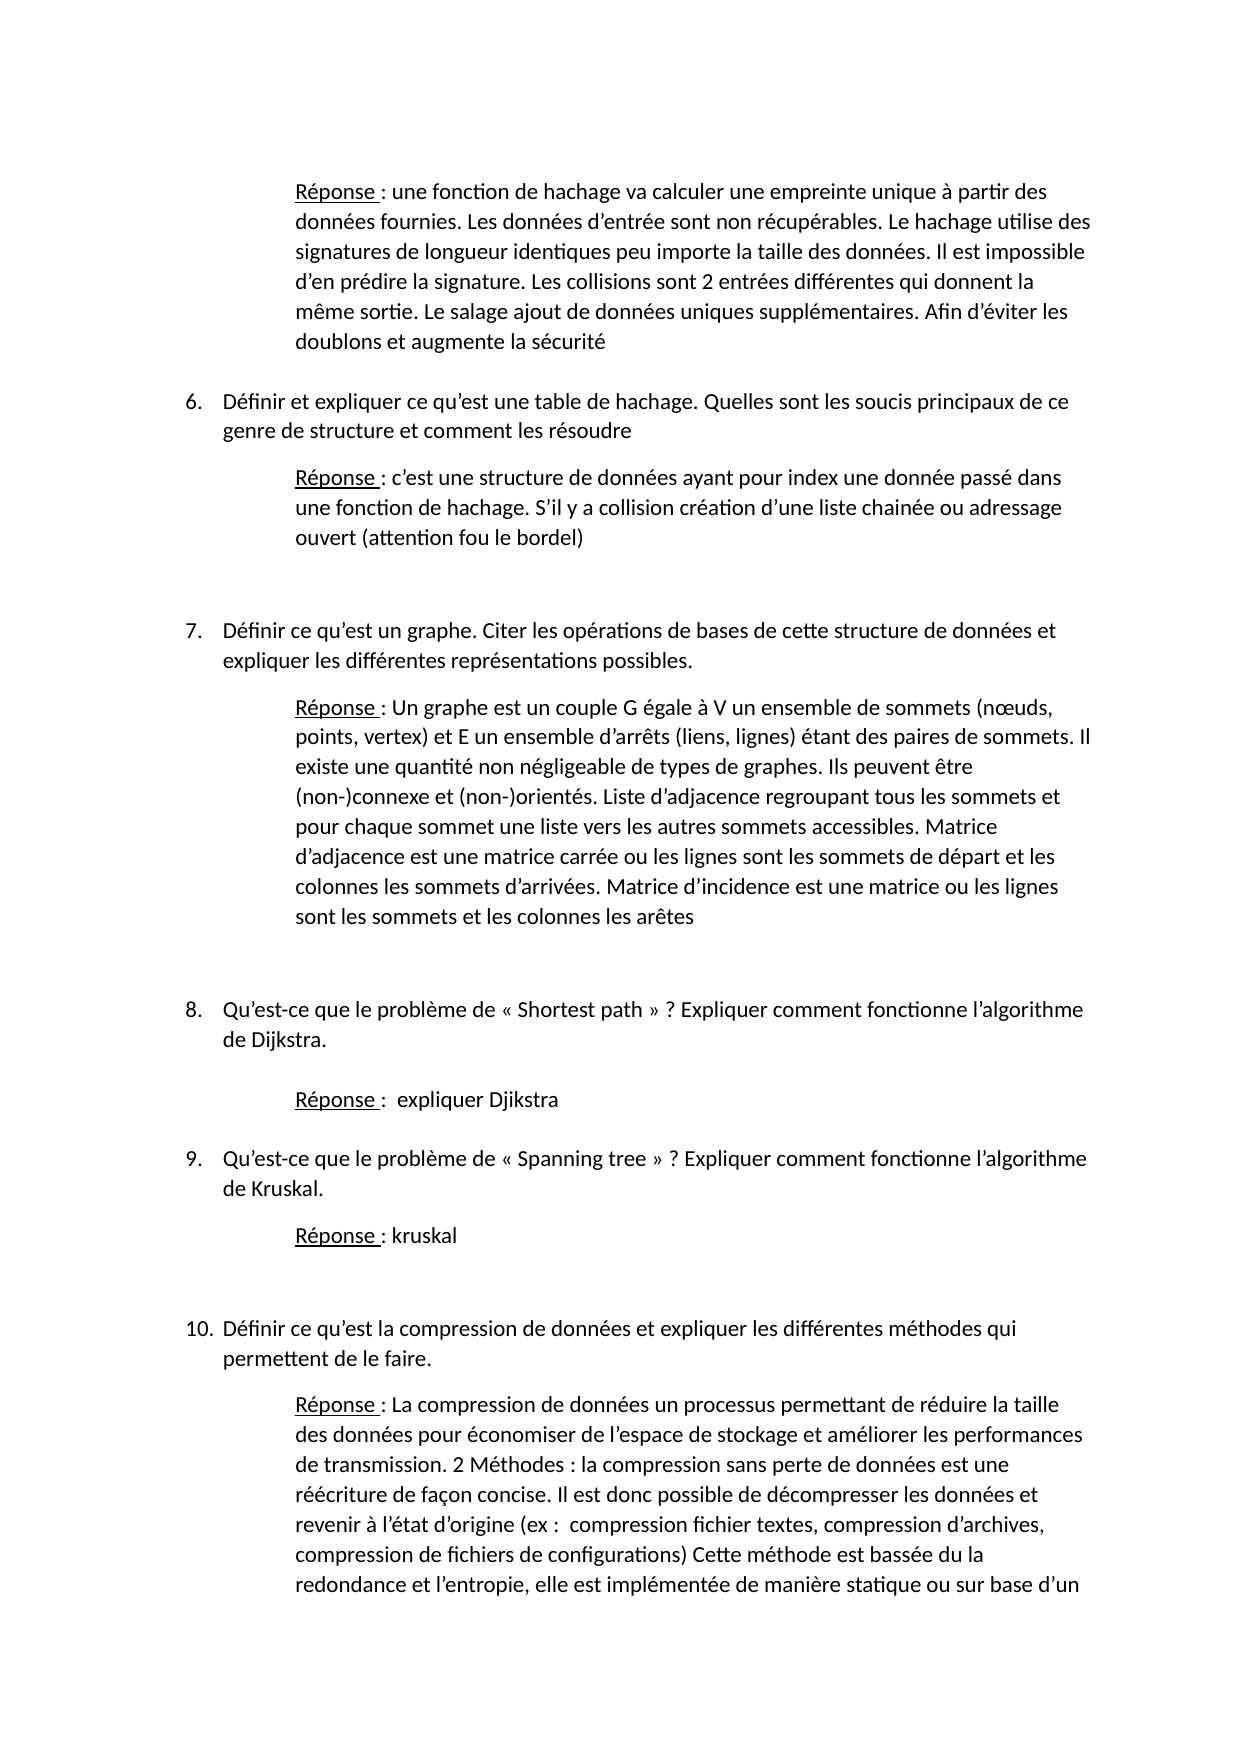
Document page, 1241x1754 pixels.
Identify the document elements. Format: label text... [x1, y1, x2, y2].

list Définir ce qu’est la compression de données et expliquer les différentes méthodes qui permettent de le faire. [185, 1314, 1093, 1372]
text Réponse : kruskal [221, 1221, 1093, 1249]
list Définir ce qu’est un graphe. Citer les opérations de bases de cette structure de données et expliquer les différentes représentations possibles. [185, 616, 1093, 674]
list Qu’est-ce que le problème de « Spanning tree » ? Expliquer comment fonctionne l’algorithme de Kruskal. [185, 1144, 1093, 1202]
list Définir et expliquer ce qu’est une table de hachage. Quelles sont les soucis principaux de ce genre de structure et comment les résoudre [185, 387, 1093, 445]
list Qu’est-ce que le problème de « Shortest path » ? Expliquer comment fonctionne l’algorithme de Dijkstra. [185, 995, 1093, 1053]
list Réponse : expliquer Djikstra [295, 1085, 1093, 1113]
text Réponse : La compression de données un processus permettant de réduire la taille des données pour économiser de l’espace de stockage et améliorer les performances de transmission. 2 Méthodes : la compression sans perte de données est une réécriture de façon concise. Il est donc possible de décompresser les données et revenir à l’état d’origine (ex : compression fichier textes, compression d’archives, compression de fichiers de configurations) Cette méthode est bassée du la redondance et l’entropie, elle est implémentée de manière statique ou sur base d’un [295, 1391, 1093, 1598]
list Réponse : une fonction de hachage va calculer une empreinte unique à partir des données fournies. Les données d’entrée sont non récupérables. Le hachage utilise des signatures de longueur identiques peu importe la taille des données. Il est impossible d’en prédire la signature. Les collisions sont 2 entrées différentes qui donnent la même sortie. Le salage ajout de données uniques supplémentaires. Afin d’éviter les doublons et augmente la sécurité [295, 177, 1093, 355]
text Réponse : Un graphe est un couple G égale à V un ensemble de sommets (nœuds, points, vertex) et E un ensemble d’arrêts (liens, lignes) étant des paires de sommets. Il existe une quantité non négligeable de types de graphes. Ils peuvent être (non-)connexe et (non-)orientés. Liste d’adjacence regroupant tous les sommets et pour chaque sommet une liste vers les autres sommets accessibles. Matrice d’adjacence est une matrice carrée ou les lignes sont les sommets de départ et les colonnes les sommets d’arrivées. Matrice d’incidence est une matrice ou les lignes sont les sommets et les colonnes les arêtes [295, 693, 1093, 930]
text Réponse : c’est une structure de données ayant pour index une donnée passé dans une fonction de hachage. S’il y a collision création d’une liste chainée ou adressage ouvert (attention fou le bordel) [295, 463, 1093, 551]
